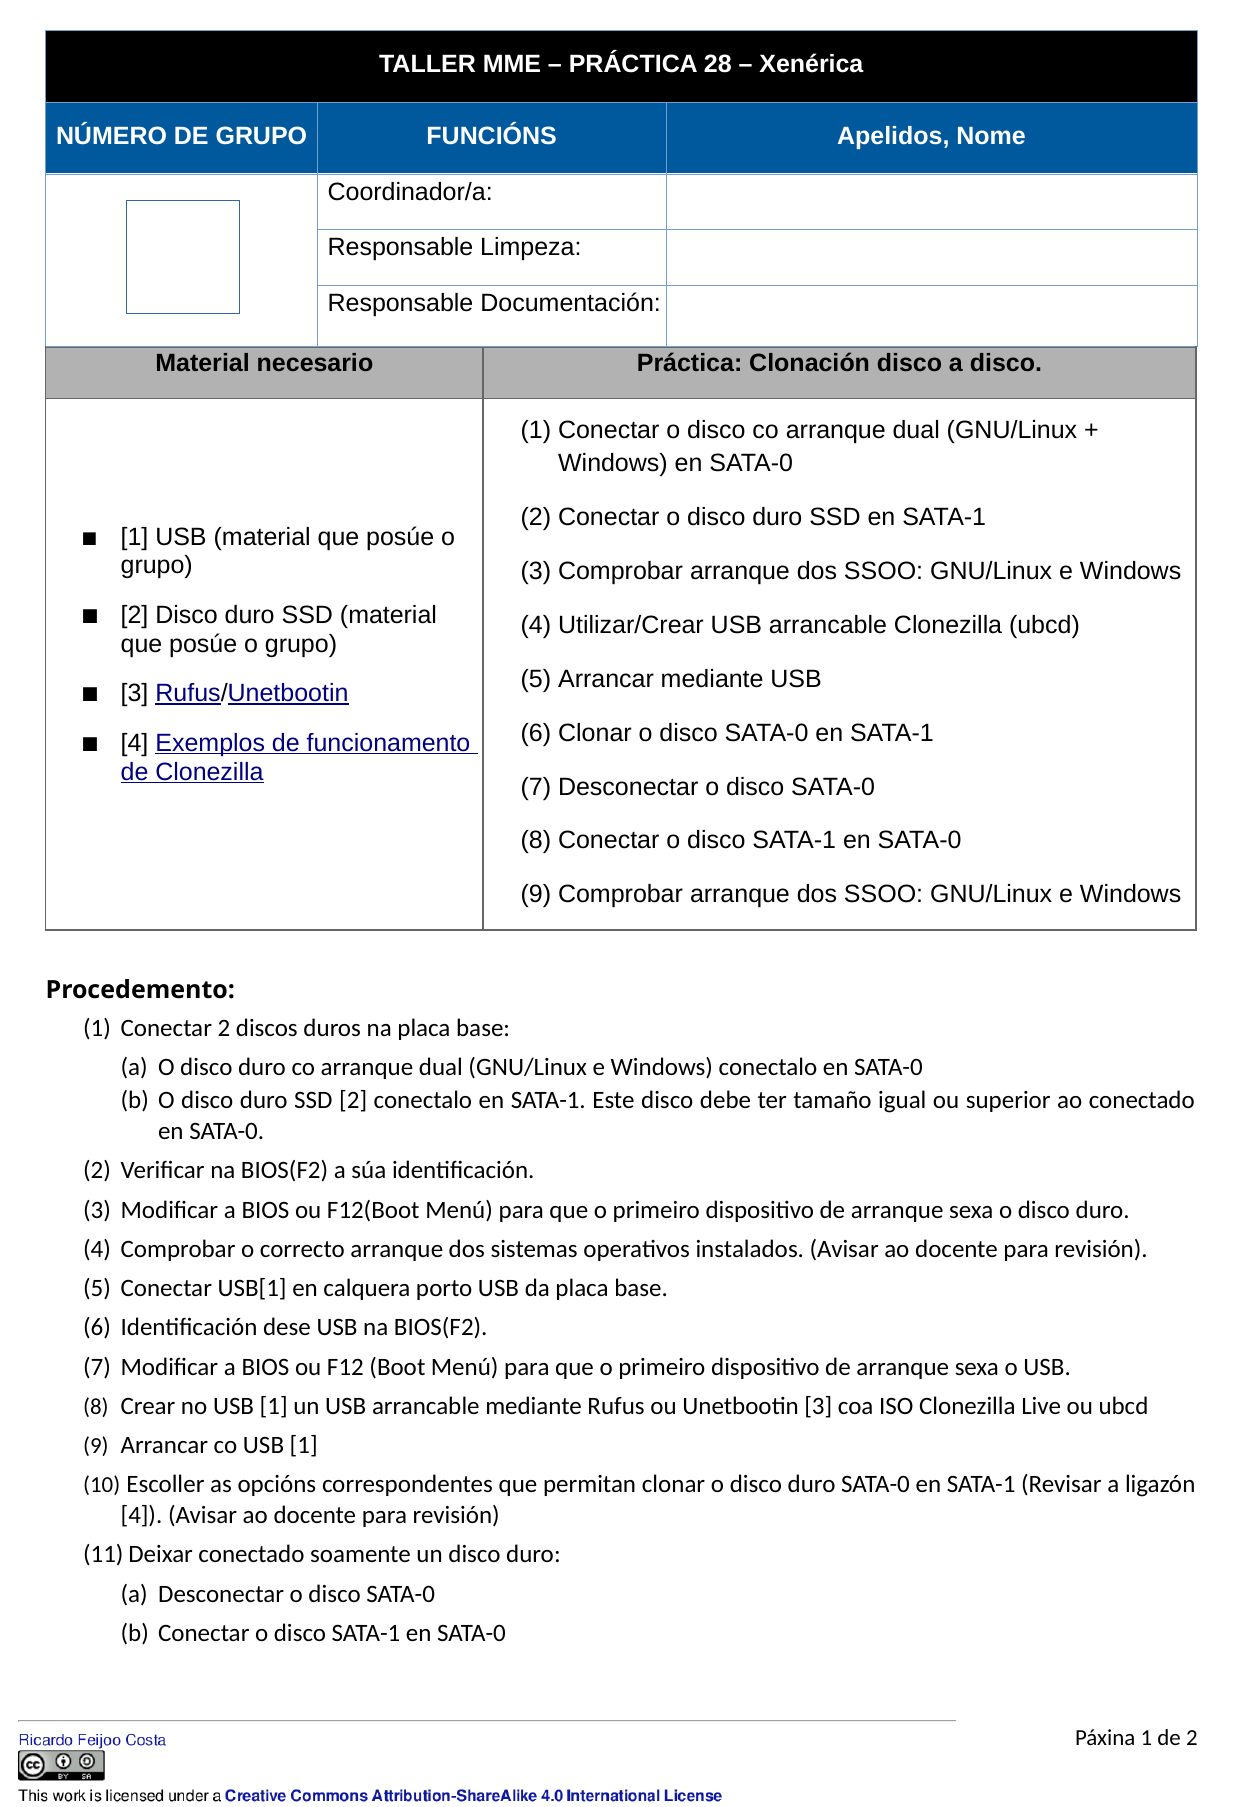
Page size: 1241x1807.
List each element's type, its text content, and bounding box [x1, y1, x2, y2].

list O disco duro co arranque dual (GNU/Linux e Windows) conectalo en SATA-0 [120, 1051, 1197, 1082]
table_cell NÚMERO DE GRUPO [46, 103, 317, 173]
list Conectar 2 discos duros na placa base: [83, 1012, 1197, 1043]
table_cell Apelidos, Nome [667, 103, 1197, 173]
table_cell FUNCIÓNS [318, 103, 666, 173]
picture [8, 1715, 957, 1806]
table_cell [667, 230, 1197, 284]
list Verificar na BIOS(F2) a súa identificación. [83, 1154, 1197, 1185]
list Deixar conectado soamente un disco duro: [83, 1538, 1197, 1569]
list Crear no USB [1] un USB arrancable mediante Rufus ou Unetbootin [3] coa ISO Clonezilla Live ou ubcd [83, 1390, 1197, 1421]
list Comprobar o correcto arranque dos sistemas operativos instalados. (Avisar ao docente para revisión). [83, 1233, 1197, 1263]
list Arrancar co USB [1] [83, 1429, 1197, 1460]
list Identificación dese USB na BIOS(F2). [83, 1312, 1197, 1342]
table_cell Coordinador/a: [318, 175, 666, 229]
text Procedemento: [45, 971, 1197, 1005]
list Desconectar o disco SATA-0 [120, 1578, 1197, 1608]
table_cell [1] USB (material que posúe o grupo) [2] Disco duro SSD (material que posúe o grupo) [3] Rufus/Unetbootin [4] Exemplos de funcionamento de Clonezilla [46, 399, 482, 929]
table_cell Responsable Limpeza: [318, 230, 666, 284]
list O disco duro SSD [2] conectalo en SATA-1. Este disco debe ter tamaño igual ou superior ao conectado en SATA-0. [120, 1085, 1197, 1146]
list Conectar USB[1] en calquera porto USB da placa base. [83, 1272, 1197, 1303]
table_header Material necesario [46, 348, 482, 398]
list Conectar o disco SATA-1 en SATA-0 [120, 1617, 1197, 1647]
list Modificar a BIOS ou F12 (Boot Menú) para que o primeiro dispositivo de arranque sexa o USB. [83, 1351, 1197, 1381]
list Modificar a BIOS ou F12(Boot Menú) para que o primeiro dispositivo de arranque sexa o disco duro. [83, 1194, 1197, 1224]
table_header Práctica: Clonación disco a disco. [484, 348, 1195, 398]
table_cell Responsable Documentación: [318, 286, 666, 346]
table_cell [46, 175, 317, 346]
table_cell [667, 286, 1197, 346]
list Escoller as opcións correspondentes que permitan clonar o disco duro SATA-0 en SATA-1 (Revisar a ligazón [4]). (Avisar ao docente para revisión) [83, 1469, 1197, 1530]
table_header TALLER MME – PRÁCTICA 28 – Xenérica [46, 31, 1197, 102]
table_cell [667, 175, 1197, 229]
table_cell Conectar o disco co arranque dual (GNU/Linux + Windows) en SATA-0 Conectar o disco duro SSD en SATA-1 Comprobar arranque dos SSOO: GNU/Linux e Windows Utilizar/Crear USB arrancable Clonezilla (ubcd) Arrancar mediante USB Clonar o disco SATA-0 en SATA-1 Desconectar o disco SATA-0 Conectar o disco SATA-1 en SATA-0 Comprobar arranque dos SSOO: GNU/Linux e Windows [484, 399, 1195, 929]
